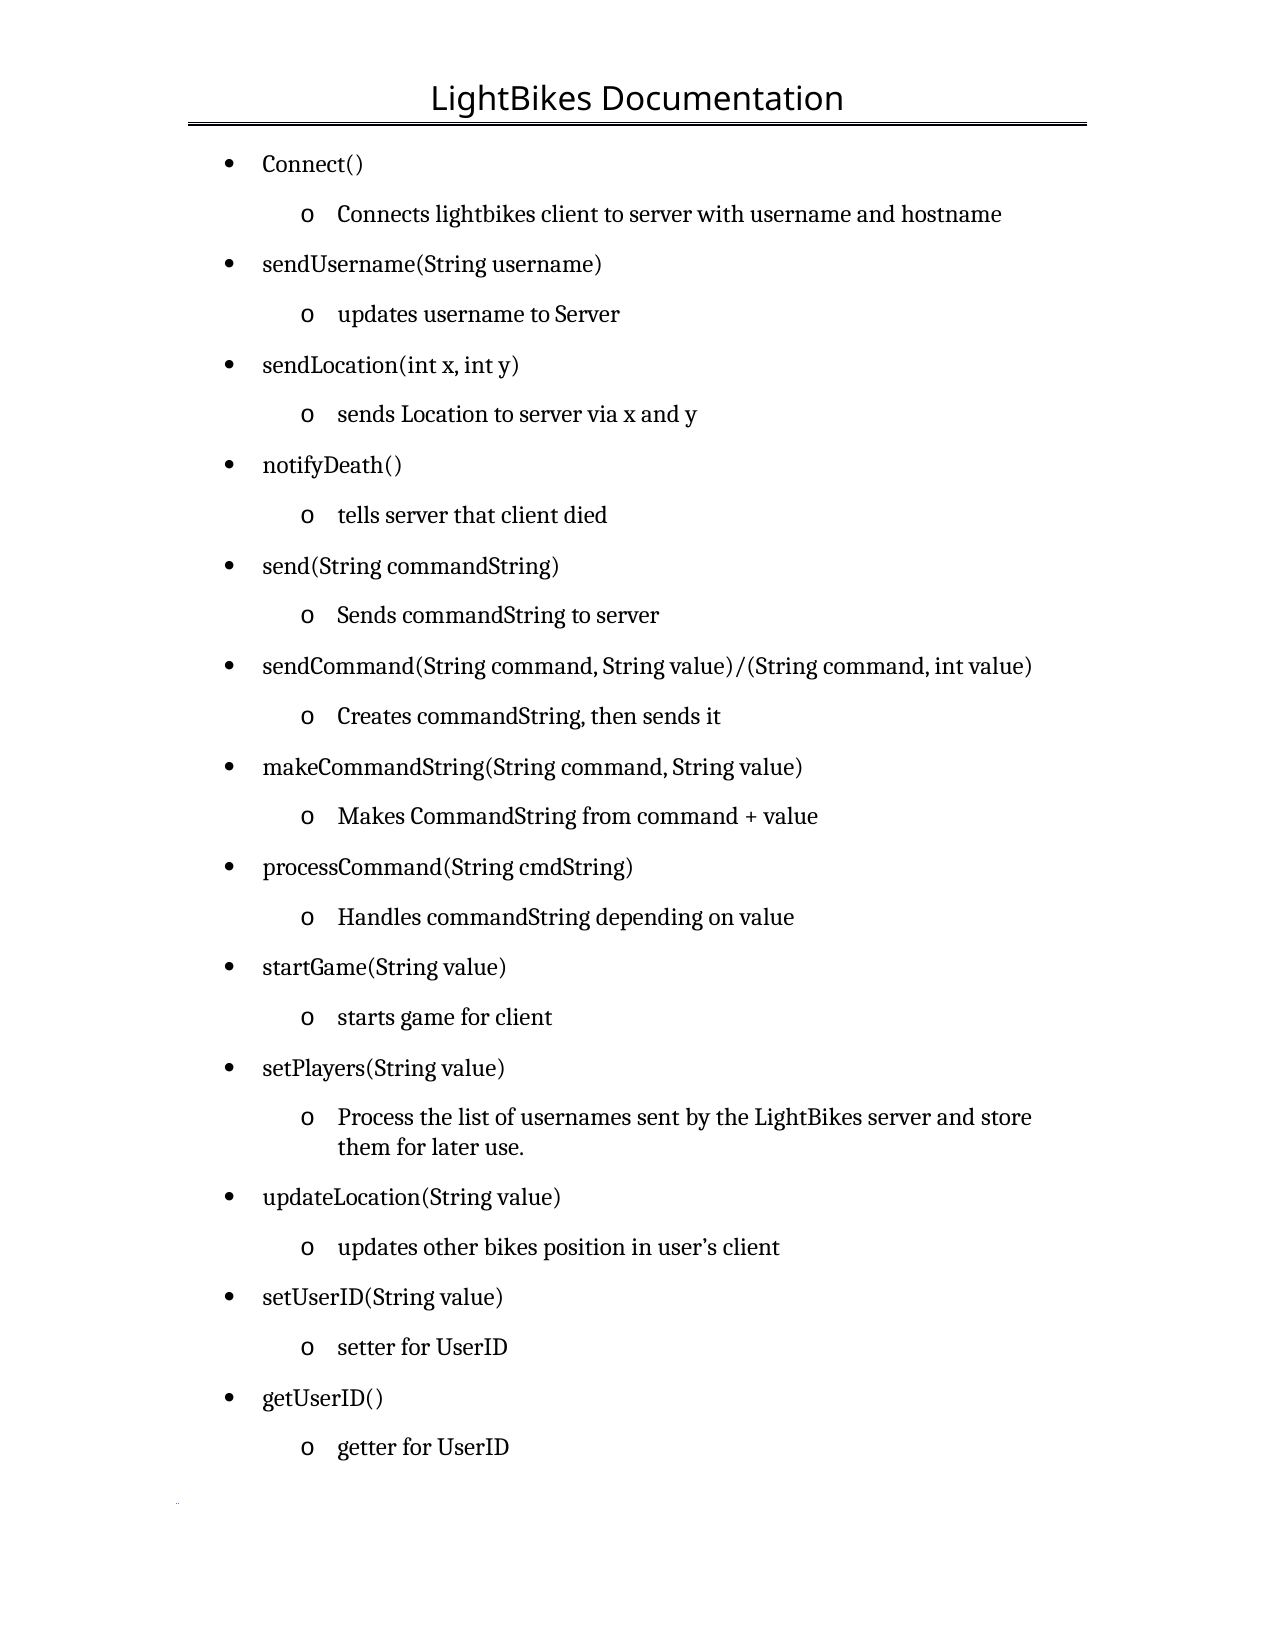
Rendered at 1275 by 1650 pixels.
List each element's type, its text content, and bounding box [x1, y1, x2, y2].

list Connect() [225, 150, 1087, 179]
list sendLocation(int x, int y) [225, 351, 1087, 379]
list sendCommand(String command, String value)/(String command, int value) [225, 652, 1087, 681]
list send(String commandString) [225, 552, 1087, 580]
list setPlayers(String value) [225, 1054, 1087, 1082]
list Creates commandString, then sends it [300, 702, 1087, 732]
list updates username to Server [300, 300, 1087, 330]
list Process the list of usernames sent by the LightBikes server and store them for later use. [300, 1103, 1087, 1162]
list tells server that client died [300, 501, 1087, 531]
list getUserID() [225, 1384, 1087, 1412]
list Handles commandString depending on value [300, 902, 1087, 932]
list setUserID(String value) [225, 1283, 1087, 1312]
list sends Location to server via x and y [300, 400, 1087, 430]
list starts game for client [300, 1003, 1087, 1033]
list Sends commandString to server [300, 601, 1087, 631]
list getter for UserID [300, 1433, 1087, 1463]
list notifyDeath() [225, 451, 1087, 480]
list sendUsername(String username) [225, 250, 1087, 279]
list updateLocation(String value) [225, 1183, 1087, 1212]
list Makes CommandString from command + value [300, 802, 1087, 832]
list Connects lightbikes client to server with username and hostname [300, 199, 1087, 229]
list setter for UserID [300, 1333, 1087, 1363]
list processCommand(String cmdString) [225, 853, 1087, 882]
list updates other bikes position in user’s client [300, 1232, 1087, 1262]
list makeCommandString(String command, String value) [225, 752, 1087, 781]
list startGame(String value) [225, 953, 1087, 982]
